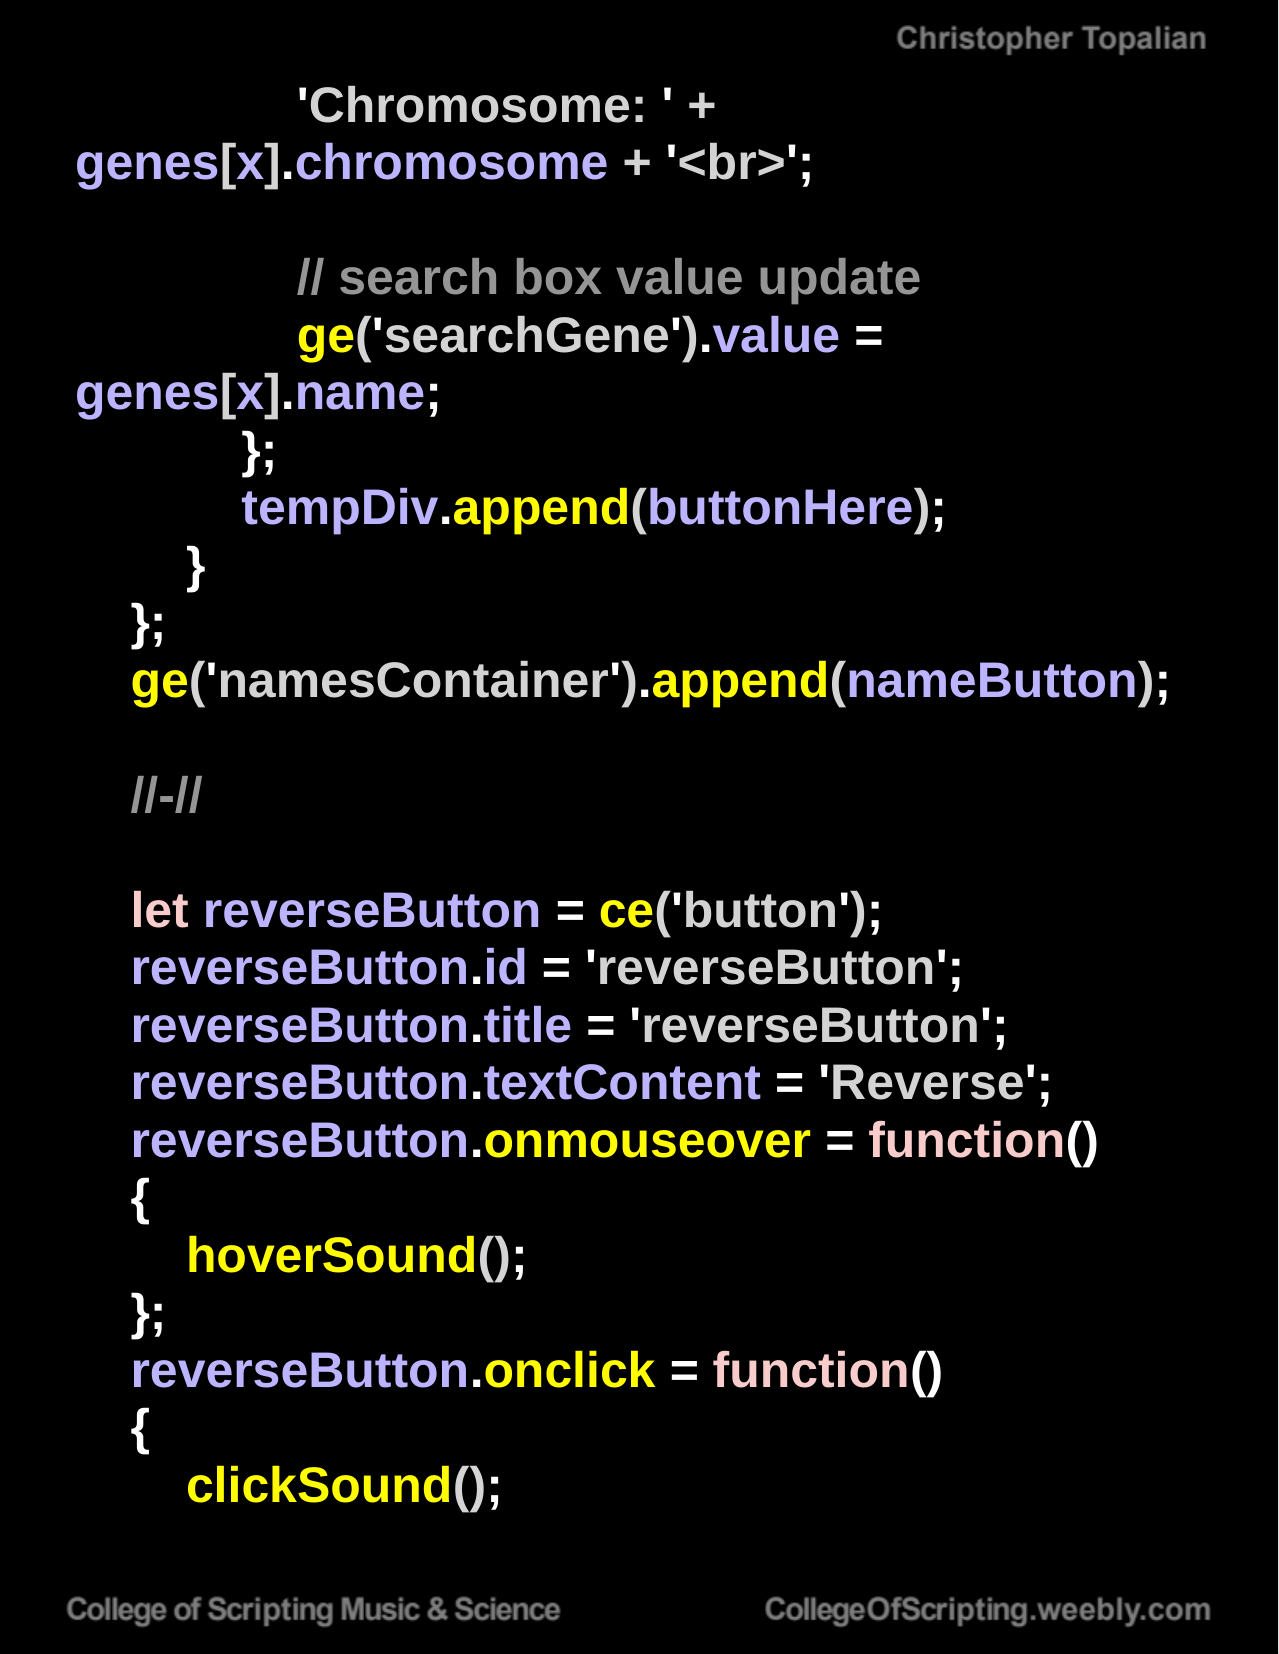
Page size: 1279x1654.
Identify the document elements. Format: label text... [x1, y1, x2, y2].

text clickSound(); [75, 1455, 1203, 1512]
text //-// [75, 765, 1203, 822]
text // search box value update [75, 247, 1203, 305]
text reverseButton.title = 'reverseButton'; [75, 995, 1203, 1052]
text tempDiv.append(buttonHere); [75, 477, 1203, 535]
text reverseButton.id = 'reverseButton'; [75, 937, 1203, 995]
text }; [75, 592, 1203, 650]
text reverseButton.onclick = function() [75, 1340, 1203, 1397]
text }; [75, 1282, 1203, 1340]
text { [75, 1397, 1203, 1455]
text reverseButton.onmouseover = function() [75, 1110, 1203, 1167]
text } [75, 535, 1203, 592]
text reverseButton.textContent = 'Reverse'; [75, 1052, 1203, 1110]
text ge('searchGene').value = genes[x].name; [75, 305, 1203, 420]
text hoverSound(); [75, 1225, 1203, 1282]
text { [75, 1167, 1203, 1225]
text }; [75, 420, 1203, 477]
text 'Chromosome: ' + genes[x].chromosome + '<br>'; [75, 75, 1203, 190]
text let reverseButton = ce('button'); [75, 880, 1203, 937]
text ge('namesContainer').append(nameButton); [75, 650, 1203, 707]
